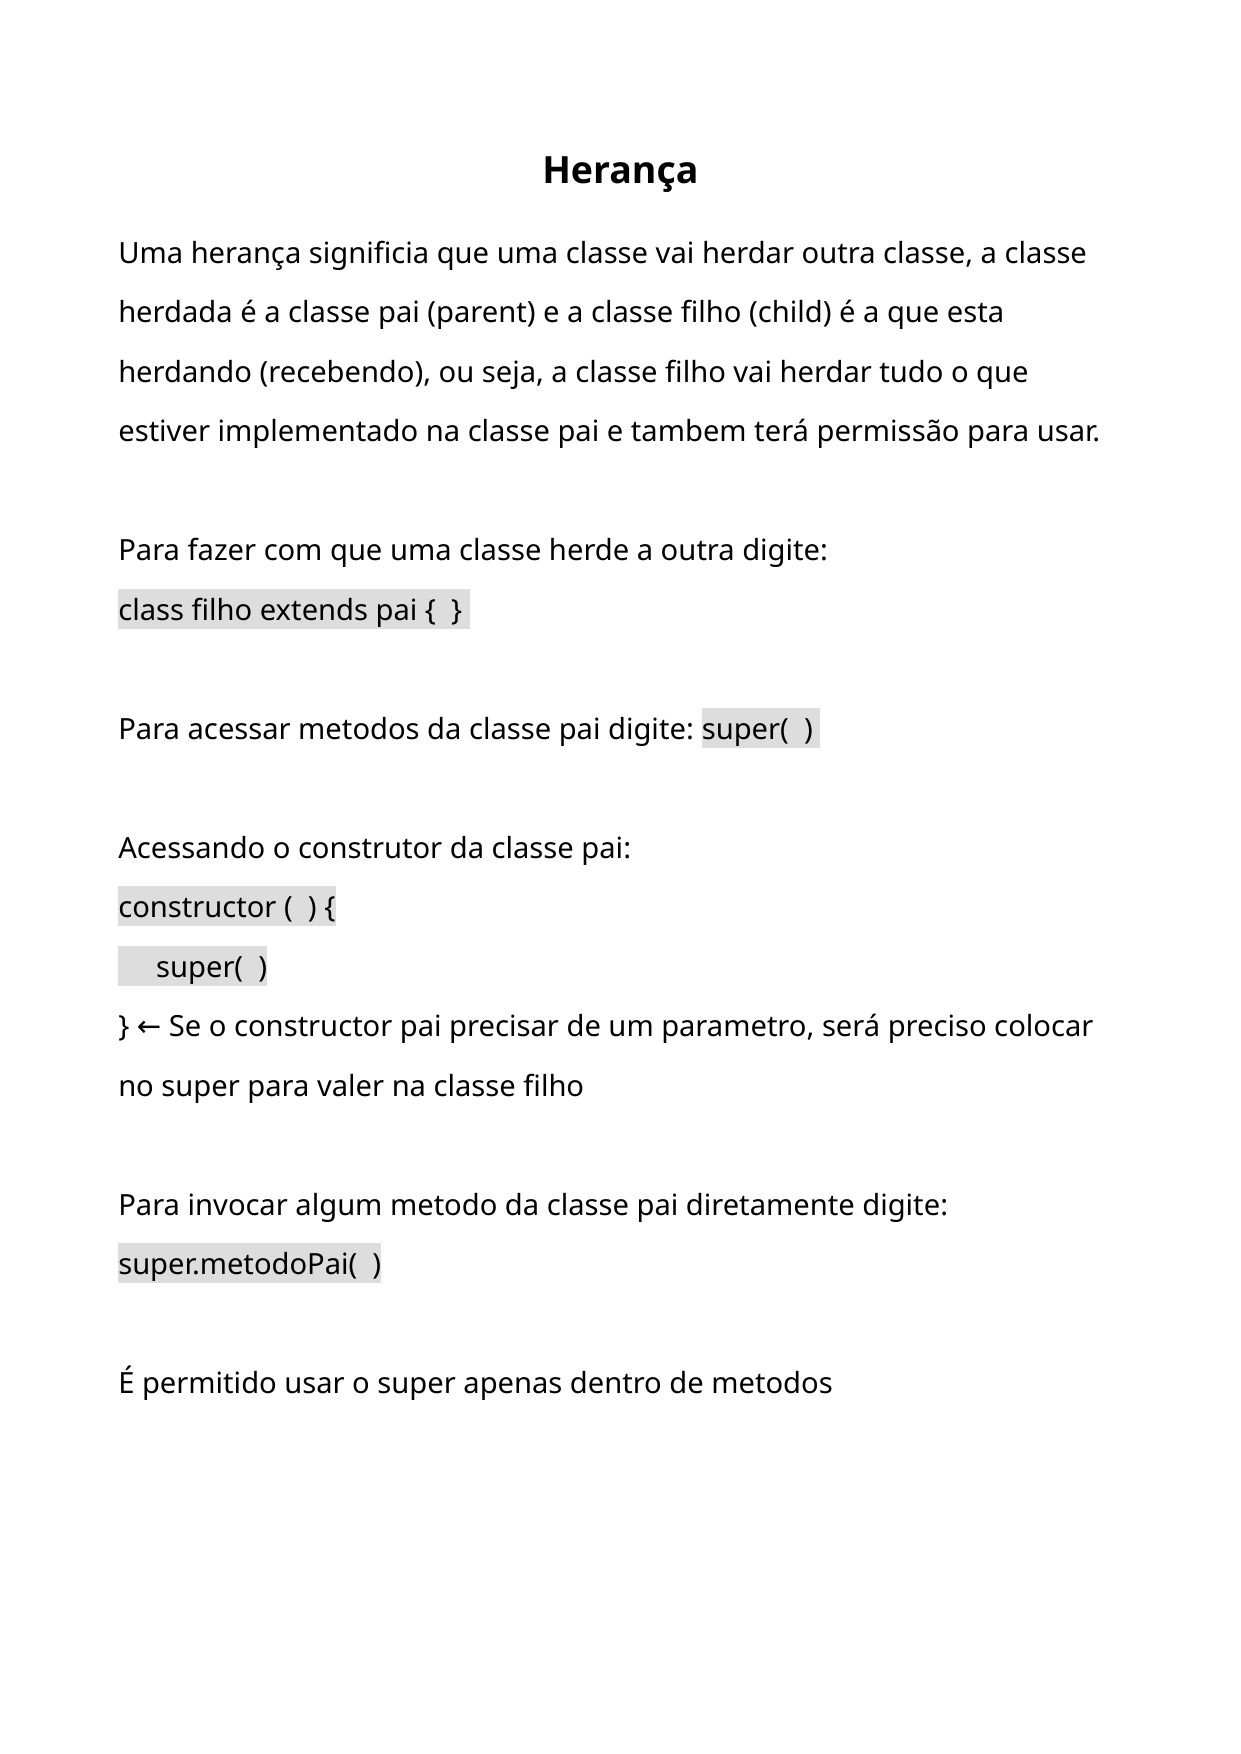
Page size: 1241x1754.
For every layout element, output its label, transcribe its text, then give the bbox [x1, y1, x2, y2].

text Para acessar metodos da classe pai digite: super( ) [118, 708, 1122, 748]
text Para fazer com que uma classe herde a outra digite: [118, 529, 1122, 569]
text constructor ( ) { [118, 886, 1122, 926]
text } ← Se o constructor pai precisar de um parametro, será preciso colocar no super para valer na classe filho [118, 1005, 1122, 1104]
subtitle Herança [118, 143, 1122, 194]
text Para invocar algum metodo da classe pai diretamente digite: super.metodoPai( ) [118, 1184, 1122, 1283]
text class filho extends pai { } [118, 589, 1122, 629]
text É permitido usar o super apenas dentro de metodos [118, 1362, 1122, 1402]
text Acessando o construtor da classe pai: [118, 827, 1122, 867]
text Uma herança significia que uma classe vai herdar outra classe, a classe herdada é a classe pai (parent) e a classe filho (child) é a que esta herdando (recebendo), ou seja, a classe filho vai herdar tudo o que estiver implementado na classe pai e tambem terá permissão para usar. [118, 232, 1122, 450]
text super( ) [118, 946, 1122, 986]
